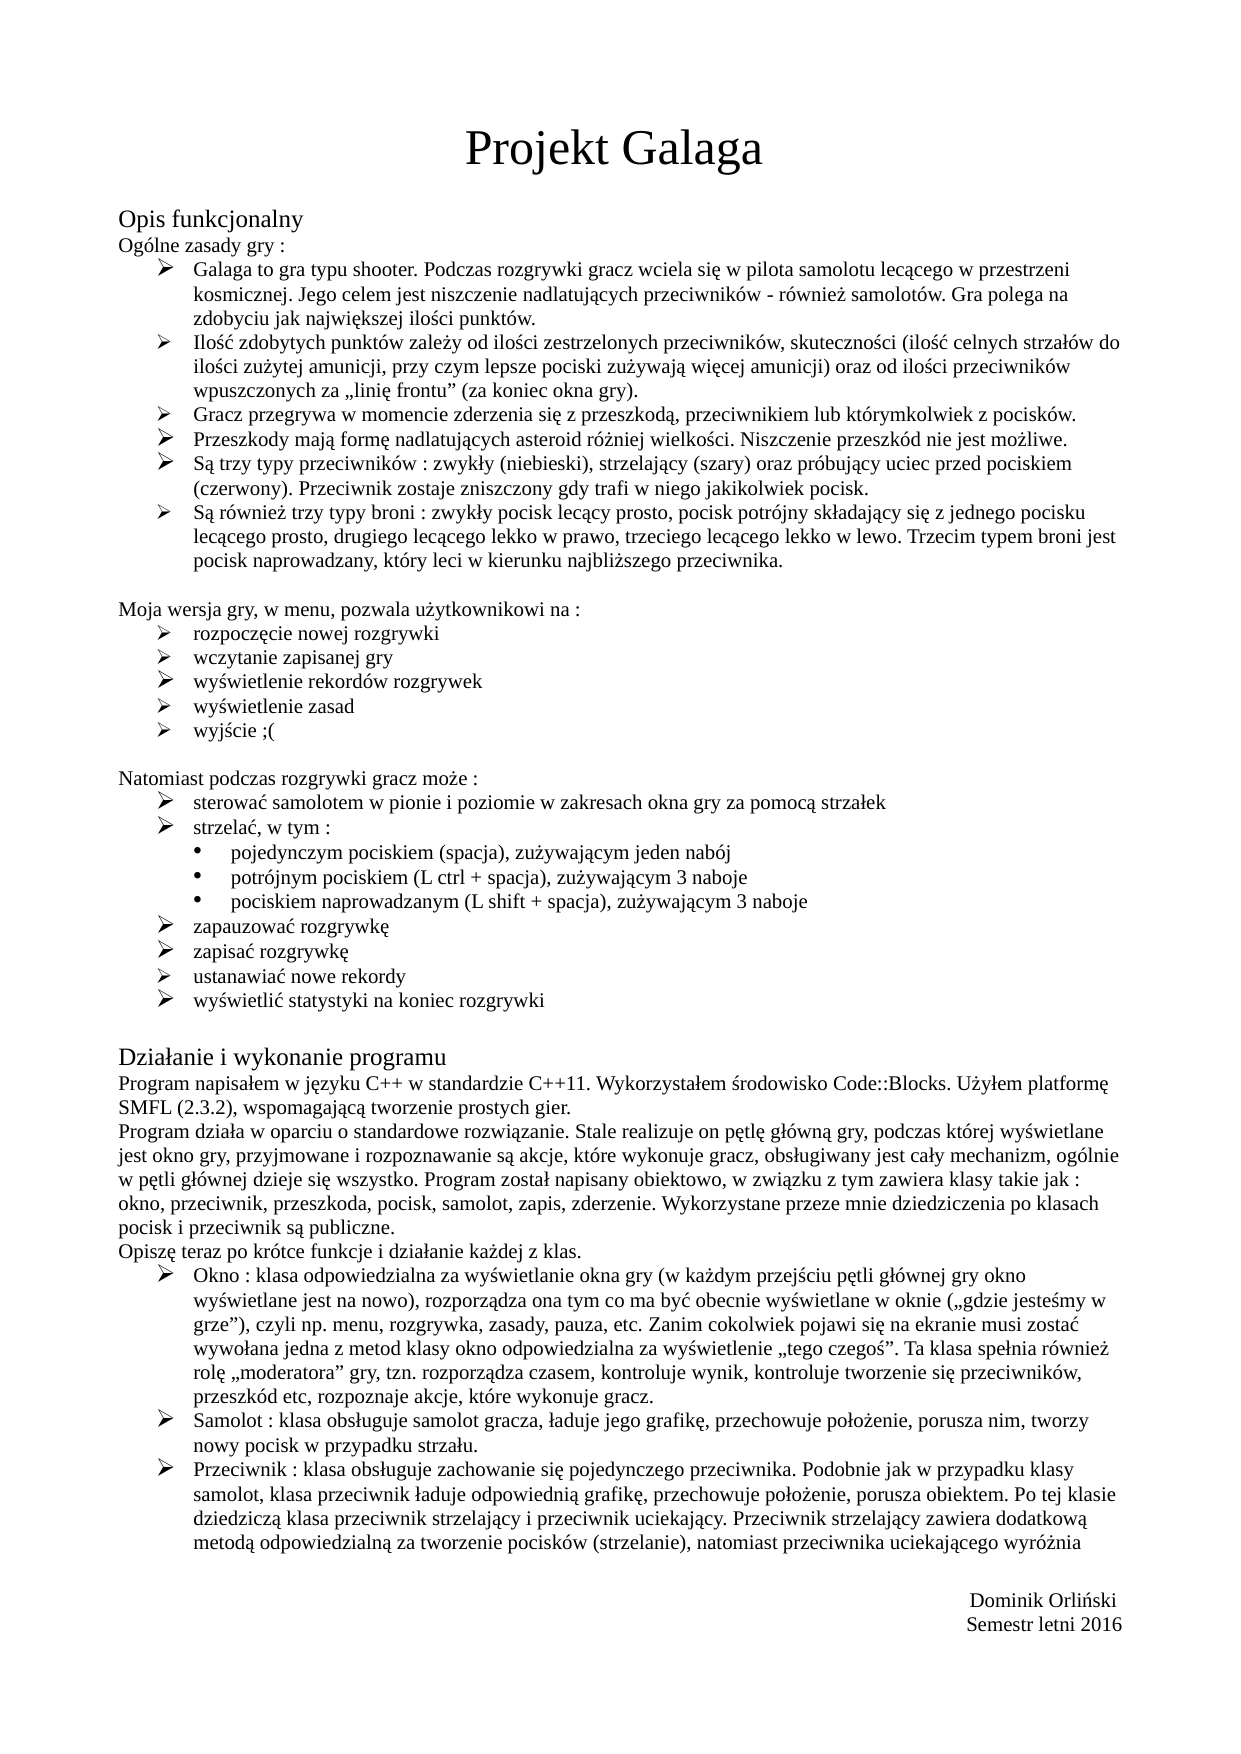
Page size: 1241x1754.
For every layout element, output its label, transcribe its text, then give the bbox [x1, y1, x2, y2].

list ustanawiać nowe rekordy [156, 964, 1122, 988]
text Działanie i wykonanie programu [118, 1042, 1122, 1071]
list Okno : klasa odpowiedzialna za wyświetlanie okna gry (w każdym przejściu pętli głównej gry okno wyświetlane jest na nowo), rozporządza ona tym co ma być obecnie wyświetlane w oknie („gdzie jesteśmy w grze”), czyli np. menu, rozgrywka, zasady, pauza, etc. Zanim cokolwiek pojawi się na ekranie musi zostać wywołana jedna z metod klasy okno odpowiedzialna za wyświetlenie „tego czegoś”. Ta klasa spełnia również rolę „moderatora” gry, tzn. rozporządza czasem, kontroluje wynik, kontroluje tworzenie się przeciwników, przeszkód etc, rozpoznaje akcje, które wykonuje gracz. [156, 1263, 1122, 1408]
list Ilość zdobytych punktów zależy od ilości zestrzelonych przeciwników, skuteczności (ilość celnych strzałów do ilości zużytej amunicji, przy czym lepsze pociski zużywają więcej amunicji) oraz od ilości przeciwników wpuszczonych za „linię frontu” (za koniec okna gry). [156, 330, 1122, 402]
text Projekt Galaga [118, 118, 1122, 176]
list wyświetlenie zasad [156, 694, 1122, 718]
list Przeszkody mają formę nadlatujących asteroid różniej wielkości. Niszczenie przeszkód nie jest możliwe. [156, 426, 1122, 451]
list pociskiem naprowadzanym (L shift + spacja), zużywającym 3 naboje [193, 889, 1122, 914]
list rozpoczęcie nowej rozgrywki [156, 621, 1122, 645]
list Galaga to gra typu shooter. Podczas rozgrywki gracz wciela się w pilota samolotu lecącego w przestrzeni kosmicznej. Jego celem jest niszczenie nadlatujących przeciwników - również samolotów. Gra polega na zdobyciu jak największej ilości punktów. [156, 257, 1122, 330]
text Natomiast podczas rozgrywki gracz może : [118, 766, 1122, 790]
text Ogólne zasady gry : [118, 233, 1122, 257]
list Gracz przegrywa w momencie zderzenia się z przeszkodą, przeciwnikiem lub którymkolwiek z pocisków. [156, 402, 1122, 426]
list potrójnym pociskiem (L ctrl + spacja), zużywającym 3 naboje [193, 864, 1122, 889]
list pojedynczym pociskiem (spacja), zużywającym jeden nabój [193, 840, 1122, 864]
list wyjście ;( [156, 718, 1122, 742]
list Samolot : klasa obsługuje samolot gracza, ładuje jego grafikę, przechowuje położenie, porusza nim, tworzy nowy pocisk w przypadku strzału. [156, 1408, 1122, 1457]
list Przeciwnik : klasa obsługuje zachowanie się pojedynczego przeciwnika. Podobnie jak w przypadku klasy samolot, klasa przeciwnik ładuje odpowiednią grafikę, przechowuje położenie, porusza obiektem. Po tej klasie dziedziczą klasa przeciwnik strzelający i przeciwnik uciekający. Przeciwnik strzelający zawiera dodatkową metodą odpowiedzialną za tworzenie pocisków (strzelanie), natomiast przeciwnika uciekającego wyróżnia [156, 1457, 1122, 1554]
list Są trzy typy przeciwników : zwykły (niebieski), strzelający (szary) oraz próbujący uciec przed pociskiem (czerwony). Przeciwnik zostaje zniszczony gdy trafi w niego jakikolwiek pocisk. [156, 451, 1122, 500]
list zapisać rozgrywkę [156, 939, 1122, 964]
list zapauzować rozgrywkę [156, 914, 1122, 939]
text Program działa w oparciu o standardowe rozwiązanie. Stale realizuje on pętlę główną gry, podczas której wyświetlane jest okno gry, przyjmowane i rozpoznawanie są akcje, które wykonuje gracz, obsługiwany jest cały mechanizm, ogólnie w pętli głównej dzieje się wszystko. Program został napisany obiektowo, w związku z tym zawiera klasy takie jak : okno, przeciwnik, przeszkoda, pocisk, samolot, zapis, zderzenie. Wykorzystane przeze mnie dziedziczenia po klasach pocisk i przeciwnik są publiczne. [118, 1119, 1122, 1239]
list sterować samolotem w pionie i poziomie w zakresach okna gry za pomocą strzałek [156, 790, 1122, 815]
text Opis funkcjonalny [118, 204, 1122, 233]
text Opiszę teraz po krótce funkcje i działanie każdej z klas. [118, 1239, 1122, 1263]
list wczytanie zapisanej gry [156, 645, 1122, 669]
list wyświetlenie rekordów rozgrywek [156, 669, 1122, 694]
list strzelać, w tym : [156, 815, 1122, 840]
list Są również trzy typy broni : zwykły pocisk lecący prosto, pocisk potrójny składający się z jednego pocisku lecącego prosto, drugiego lecącego lekko w prawo, trzeciego lecącego lekko w lewo. Trzecim typem broni jest pocisk naprowadzany, który leci w kierunku najbliższego przeciwnika. [156, 500, 1122, 572]
text Program napisałem w języku C++ w standardzie C++11. Wykorzystałem środowisko Code::Blocks. Użyłem platformę SMFL (2.3.2), wspomagającą tworzenie prostych gier. [118, 1071, 1122, 1119]
list wyświetlić statystyki na koniec rozgrywki [156, 988, 1122, 1013]
text Moja wersja gry, w menu, pozwala użytkownikowi na : [118, 597, 1122, 621]
